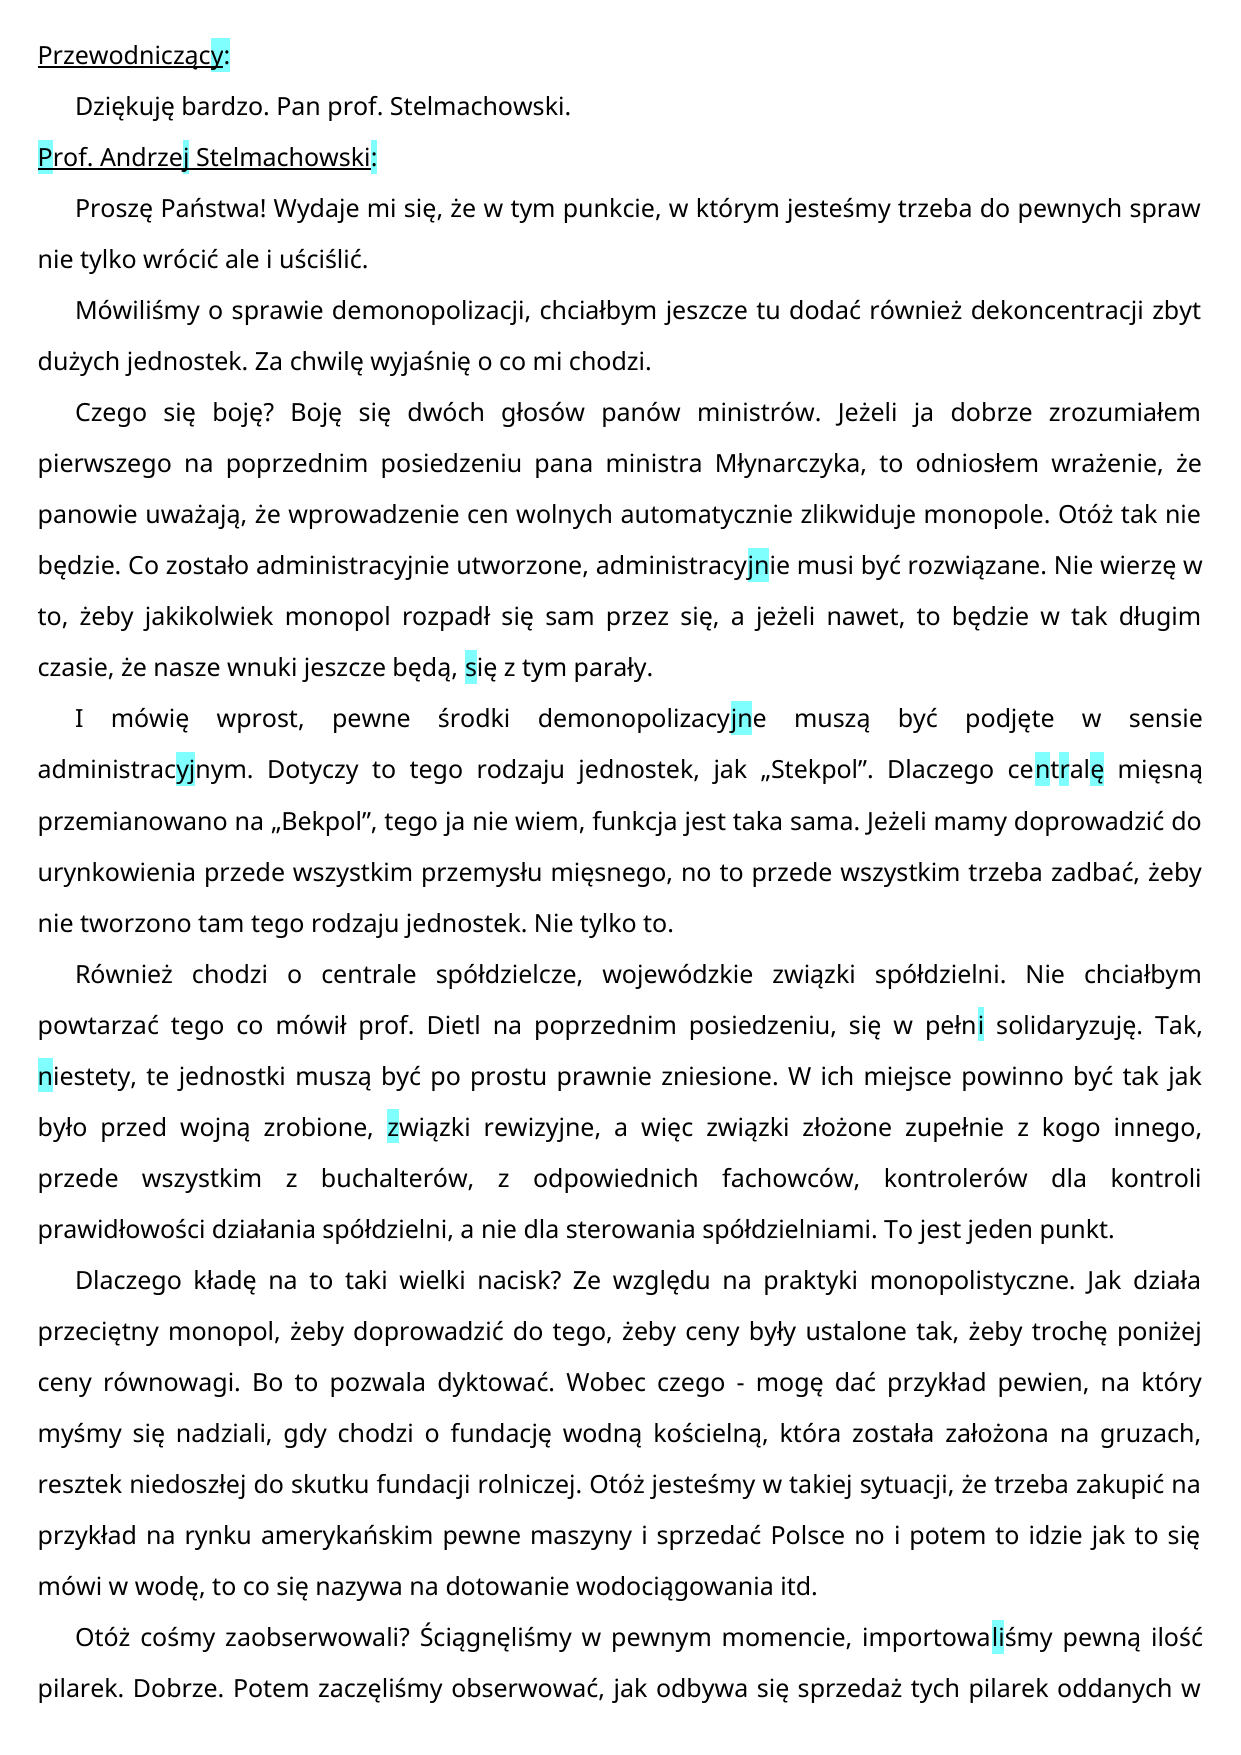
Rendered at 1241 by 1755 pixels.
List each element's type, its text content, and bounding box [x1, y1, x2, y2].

text Również chodzi o centrale spółdzielcze, wojewódzkie związki spółdzielni. Nie chciałbym powtarzać tego co mówił prof. Dietl na poprzednim posiedzeniu, się w pełni solidaryzuję. Tak, niestety, te jednostki muszą być po prostu prawnie zniesione. W ich miejsce powinno być tak jak było przed wojną zrobione, związki rewizyjne, a więc związki złożone zupełnie z kogo innego, przede wszystkim z buchalterów, z odpowiednich fachowców, kontrolerów dla kontroli prawidłowości działania spółdzielni, a nie dla sterowania spółdzielniami. To jest jeden punkt. [37, 956, 1203, 1246]
text Dziękuję bardzo. Pan prof. Stelmachowski. [37, 88, 1203, 123]
text Przewodniczący: [37, 37, 1203, 72]
text Czego się boję? Boję się dwóch głosów panów ministrów. Jeżeli ja dobrze zrozumiałem pierwszego na poprzednim posiedzeniu pana ministra Młynarczyka, to odniosłem wrażenie, że panowie uważają, że wprowadzenie cen wolnych automatycznie zlikwiduje monopole. Otóż tak nie będzie. Co zostało administracyjnie utworzone, administracyjnie musi być rozwiązane. Nie wierzę w to, żeby jakikolwiek monopol rozpadł się sam przez się, a jeżeli nawet, to będzie w tak długim czasie, że nasze wnuki jeszcze będą, się z tym parały. [37, 395, 1203, 684]
text Mówiliśmy o sprawie demonopolizacji, chciałbym jeszcze tu dodać również dekoncentracji zbyt dużych jednostek. Za chwilę wyjaśnię o co mi chodzi. [37, 293, 1203, 378]
text Proszę Państwa! Wydaje mi się, że w tym punkcie, w którym jesteśmy trzeba do pewnych spraw nie tylko wrócić ale i uściślić. [37, 191, 1203, 276]
text Otóż cośmy zaobserwowali? Ściągnęliśmy w pewnym momencie, importowaliśmy pewną ilość pilarek. Dobrze. Potem zaczęliśmy obserwować, jak odbywa się sprzedaż tych pilarek oddanych w [37, 1620, 1203, 1705]
text I mówię wprost, pewne środki demonopolizacyjne muszą być podjęte w sensie administracyjnym. Dotyczy to tego rodzaju jednostek, jak „Stekpol”. Dlaczego centralę mięsną przemianowano na „Bekpol”, tego ja nie wiem, funkcja jest taka sama. Jeżeli mamy doprowadzić do urynkowienia przede wszystkim przemysłu mięsnego, no to przede wszystkim trzeba zadbać, żeby nie tworzono tam tego rodzaju jednostek. Nie tylko to. [37, 701, 1203, 939]
text Prof. Andrzej Stelmachowski: [37, 139, 1203, 174]
text Dlaczego kładę na to taki wielki nacisk? Ze względu na praktyki monopolistyczne. Jak działa przeciętny monopol, żeby doprowadzić do tego, żeby ceny były ustalone tak, żeby trochę poniżej ceny równowagi. Bo to pozwala dyktować. Wobec czego - mogę dać przykład pewien, na który myśmy się nadziali, gdy chodzi o fundację wodną kościelną, która została założona na gruzach, resztek niedoszłej do skutku fundacji rolniczej. Otóż jesteśmy w takiej sytuacji, że trzeba zakupić na przykład na rynku amerykańskim pewne maszyny i sprzedać Polsce no i potem to idzie jak to się mówi w wodę, to co się nazywa na dotowanie wodociągowania itd. [37, 1262, 1203, 1603]
